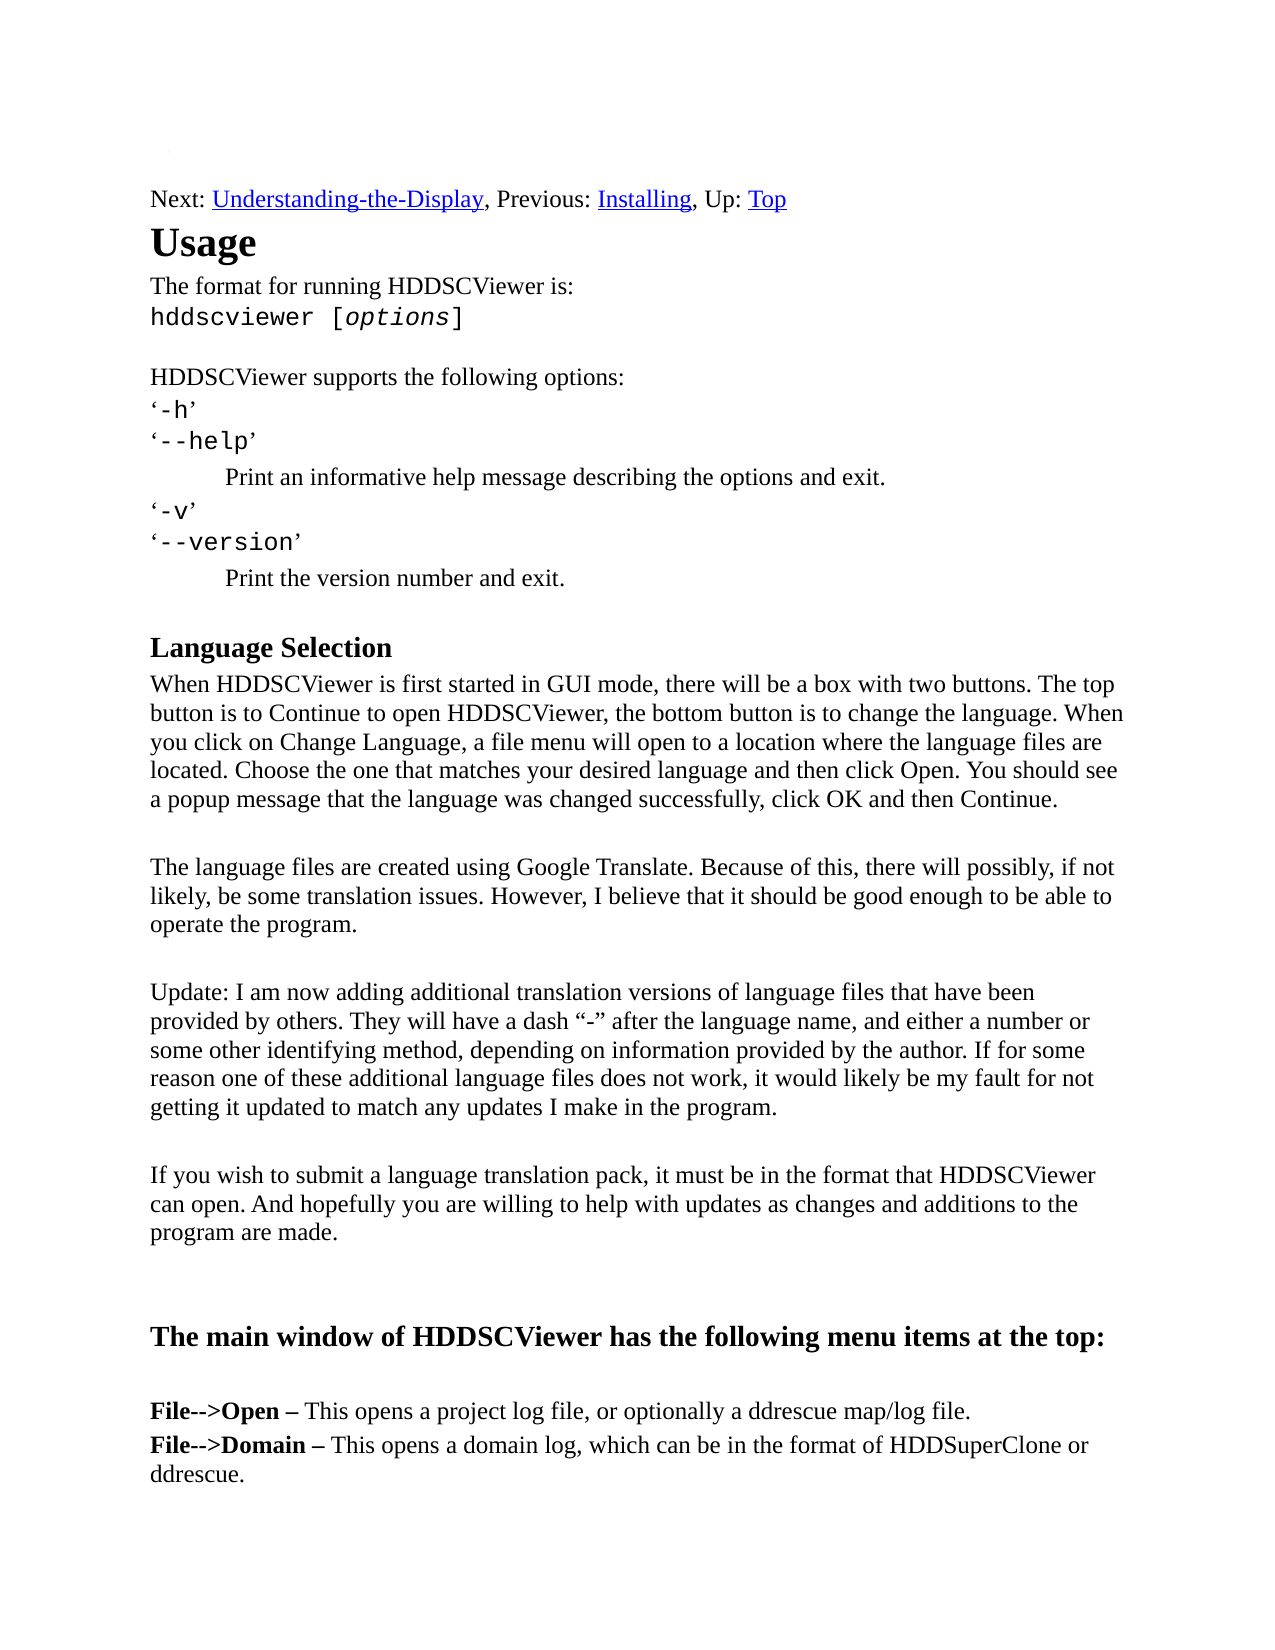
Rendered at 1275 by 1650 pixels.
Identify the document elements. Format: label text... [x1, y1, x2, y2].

text hddscviewer [options] [150, 304, 1125, 333]
text When HDDSCViewer is first started in GUI mode, there will be a box with two buttons. The top button is to Continue to open HDDSCViewer, the bottom button is to change the language. When you click on Change Language, a file menu will open to a location where the language files are located. Choose the one that matches your desired language and then click Open. You should see a popup message that the language was changed successfully, click OK and then Continue. [150, 669, 1125, 813]
text Next: Understanding-the-Display, Previous: Installing, Up: Top [150, 184, 1125, 213]
text File-->Open – This opens a project log file, or optionally a ddrescue map/log file. [150, 1396, 1125, 1425]
text HDDSCViewer supports the following options: [150, 362, 1125, 390]
text ‘--version’ [150, 527, 1125, 558]
text Language Selection [150, 631, 1125, 664]
subtitle Usage [150, 218, 1125, 266]
text The format for running HDDSCViewer is: [150, 271, 1125, 299]
text If you wish to submit a language translation pack, it must be in the format that HDDSCViewer can open. And hopefully you are willing to help with updates as changes and additions to the program are made. [150, 1160, 1125, 1246]
text Print the version number and exit. [225, 563, 1125, 592]
text ‘-v’ [150, 496, 1125, 527]
text The main window of HDDSCViewer has the following menu items at the top: [150, 1319, 1125, 1352]
text Update: I am now adding additional translation versions of language files that have been provided by others. They will have a dash “-” after the language name, and either a number or some other identifying method, depending on information provided by the author. If for some reason one of these additional language files does not work, it would likely be my fault for not getting it updated to match any updates I make in the program. [150, 977, 1125, 1121]
text ‘--help’ [150, 426, 1125, 457]
text File-->Domain – This opens a domain log, which can be in the format of HDDSuperClone or ddrescue. [150, 1430, 1125, 1488]
text ‘-h’ [150, 396, 1125, 426]
text Print an informative help message describing the options and exit. [225, 462, 1125, 491]
text The language files are created using Google Translate. Because of this, there will possibly, if not likely, be some translation issues. However, I believe that it should be good enough to be able to operate the program. [150, 852, 1125, 938]
